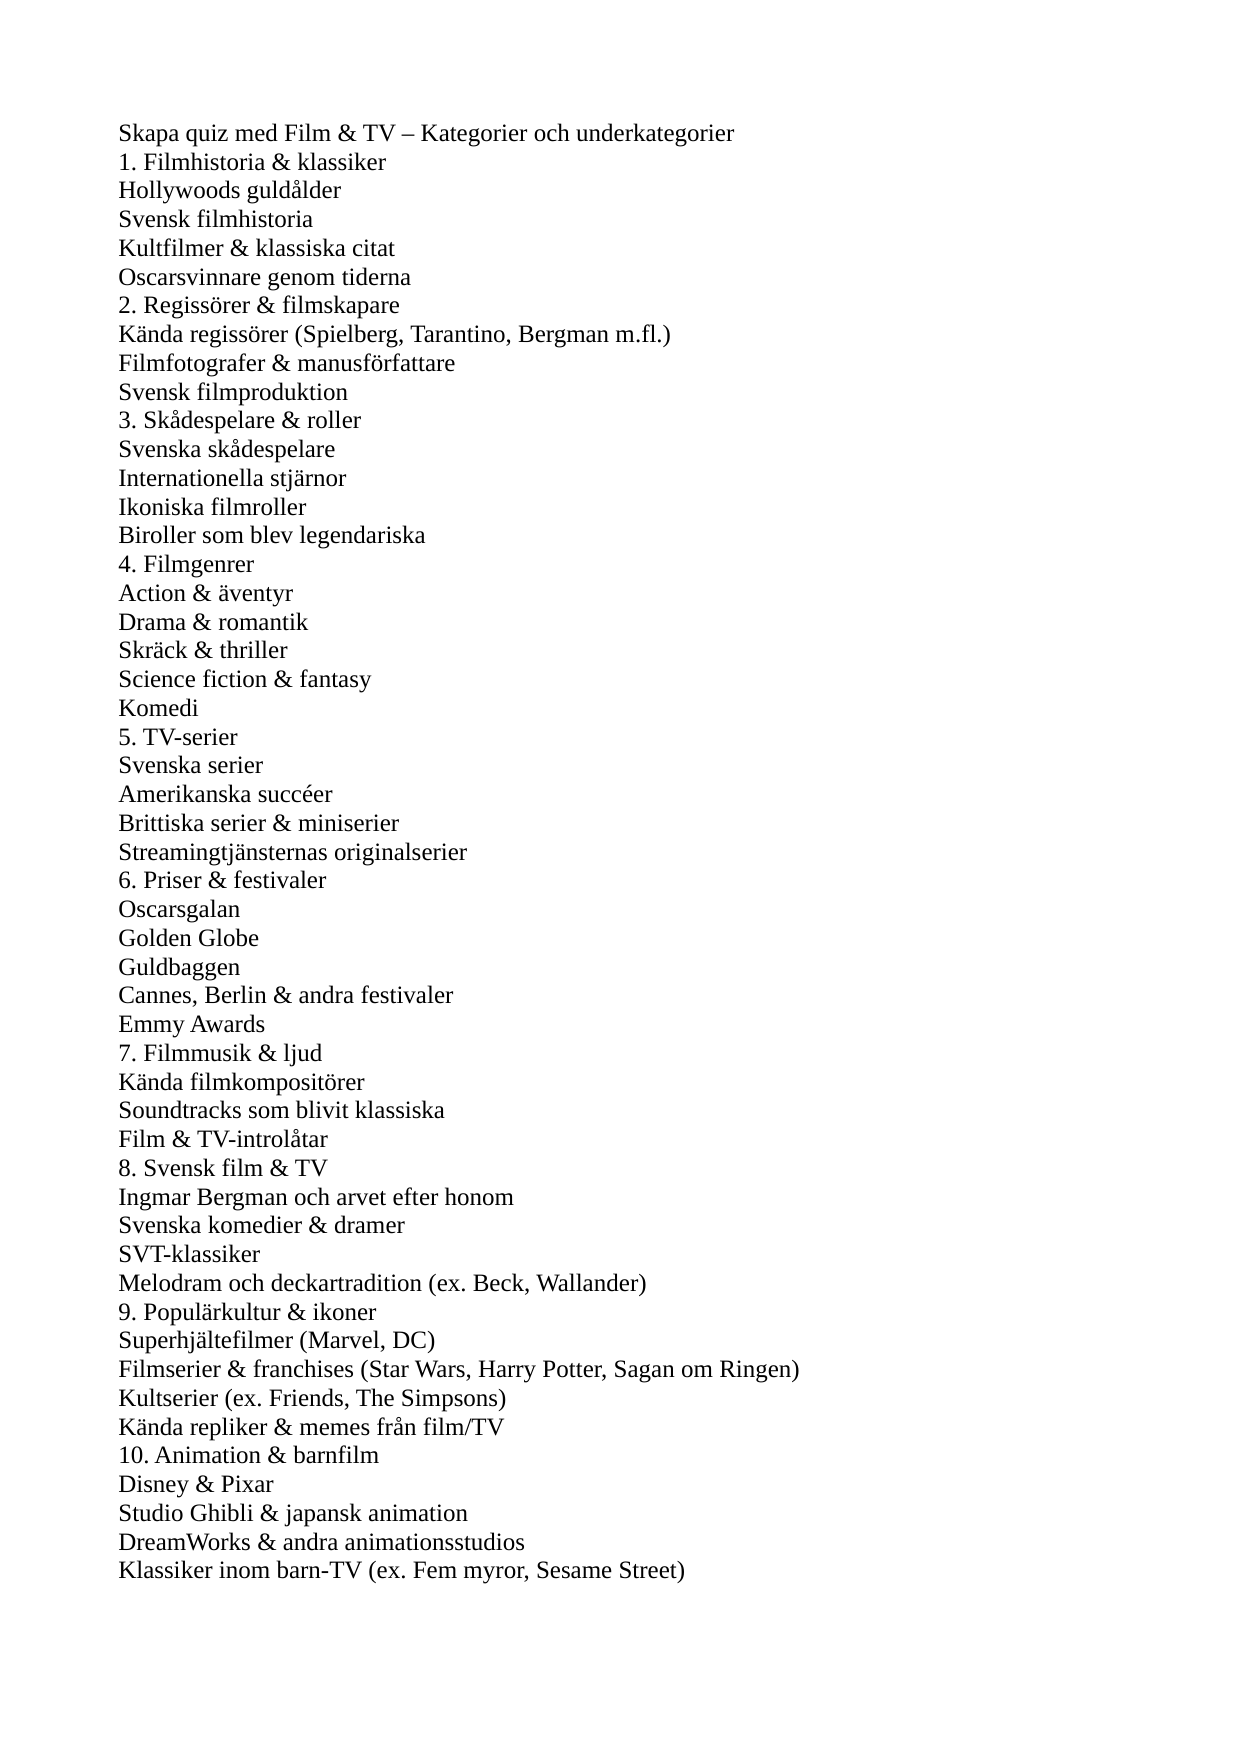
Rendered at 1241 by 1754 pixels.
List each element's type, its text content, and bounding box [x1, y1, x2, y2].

text Skapa quiz med Film & TV – Kategorier och underkategorier 1. Filmhistoria & klassiker Hollywoods guldålder Svensk filmhistoria Kultfilmer & klassiska citat Oscarsvinnare genom tiderna 2. Regissörer & filmskapare Kända regissörer (Spielberg, Tarantino, Bergman m.fl.) Filmfotografer & manusförfattare Svensk filmproduktion 3. Skådespelare & roller Svenska skådespelare Internationella stjärnor Ikoniska filmroller Biroller som blev legendariska 4. Filmgenrer Action & äventyr Drama & romantik Skräck & thriller Science fiction & fantasy Komedi 5. TV-serier Svenska serier Amerikanska succéer Brittiska serier & miniserier Streamingtjänsternas originalserier 6. Priser & festivaler Oscarsgalan Golden Globe Guldbaggen Cannes, Berlin & andra festivaler Emmy Awards 7. Filmmusik & ljud Kända filmkompositörer Soundtracks som blivit klassiska Film & TV-introlåtar 8. Svensk film & TV Ingmar Bergman och arvet efter honom Svenska komedier & dramer SVT-klassiker Melodram och deckartradition (ex. Beck, Wallander) 9. Populärkultur & ikoner Superhjältefilmer (Marvel, DC) Filmserier & franchises (Star Wars, Harry Potter, Sagan om Ringen) Kultserier (ex. Friends, The Simpsons) Kända repliker & memes från film/TV 10. Animation & barnfilm Disney & Pixar Studio Ghibli & japansk animation DreamWorks & andra animationsstudios Klassiker inom barn-TV (ex. Fem myror, Sesame Street) [118, 118, 1122, 1613]
